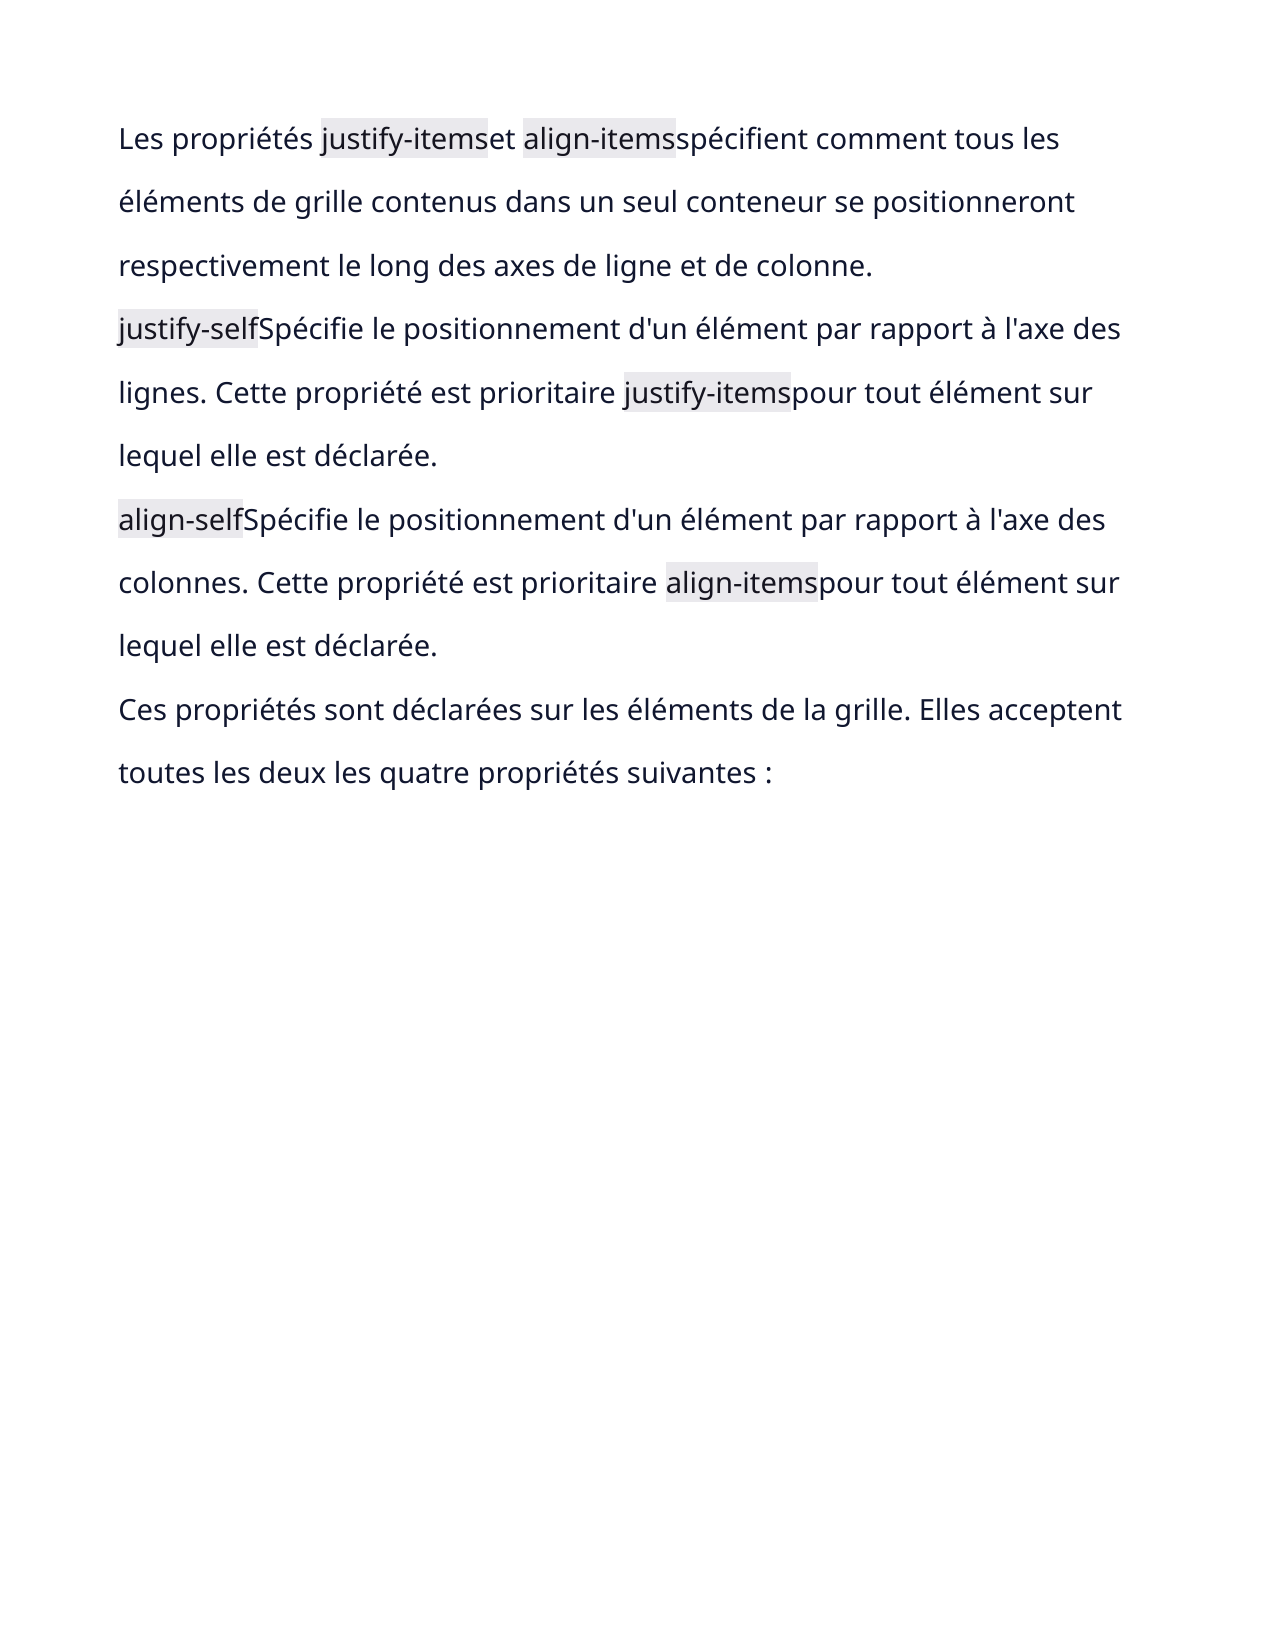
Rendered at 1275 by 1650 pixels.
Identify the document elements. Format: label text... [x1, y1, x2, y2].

text Ces propriétés sont déclarées sur les éléments de la grille. Elles acceptent toutes les deux les quatre propriétés suivantes : [118, 689, 1157, 792]
text justify-selfSpécifie le positionnement d'un élément par rapport à l'axe des lignes. Cette propriété est prioritaire justify-itemspour tout élément sur lequel elle est déclarée. [118, 308, 1157, 475]
text Les propriétés justify-itemset align-itemsspécifient comment tous les éléments de grille contenus dans un seul conteneur se positionneront respectivement le long des axes de ligne et de colonne. [118, 118, 1157, 285]
text align-selfSpécifie le positionnement d'un élément par rapport à l'axe des colonnes. Cette propriété est prioritaire align-itemspour tout élément sur lequel elle est déclarée. [118, 499, 1157, 665]
